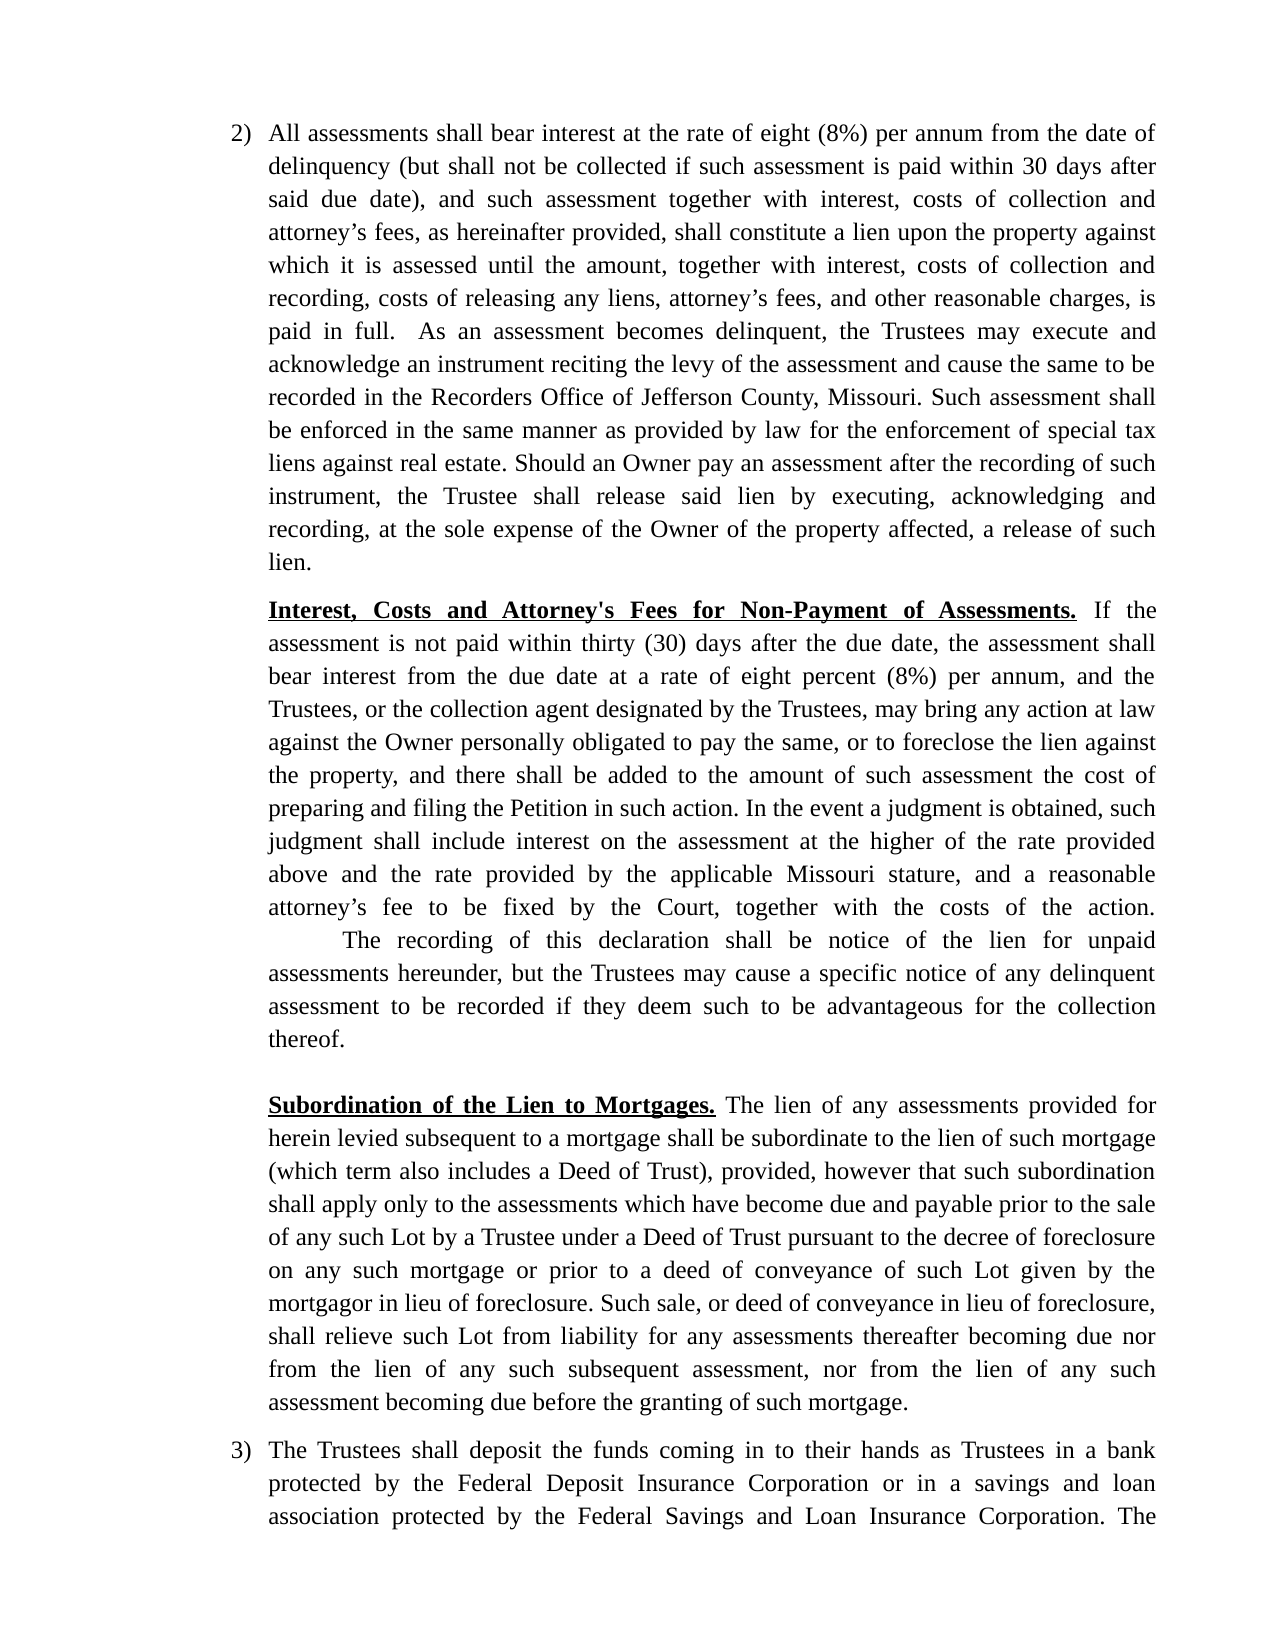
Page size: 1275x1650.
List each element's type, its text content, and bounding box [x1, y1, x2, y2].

list The Trustees shall deposit the funds coming in to their hands as Trustees in a bank protected by the Federal Deposit Insurance Corporation or in a savings and loan association protected by the Federal Savings and Loan Insurance Corporation. The [231, 1435, 1157, 1530]
list All assessments shall bear interest at the rate of eight (8%) per annum from the date of delinquency (but shall not be collected if such assessment is paid within 30 days after said due date), and such assessment together with interest, costs of collection and attorney’s fees, as hereinafter provided, shall constitute a lien upon the property against which it is assessed until the amount, together with interest, costs of collection and recording, costs of releasing any liens, attorney’s fees, and other reasonable charges, is paid in full. As an assessment becomes delinquent, the Trustees may execute and acknowledge an instrument reciting the levy of the assessment and cause the same to be recorded in the Recorders Office of Jefferson County, Missouri. Such assessment shall be enforced in the same manner as provided by law for the enforcement of special tax liens against real estate. Should an Owner pay an assessment after the recording of such instrument, the Trustee shall release said lien by executing, acknowledging and recording, at the sole expense of the Owner of the property affected, a release of such lien. [231, 118, 1157, 576]
list Interest, Costs and Attorney's Fees for Non-Payment of Assessments. If the assessment is not paid within thirty (30) days after the due date, the assessment shall bear interest from the due date at a rate of eight percent (8%) per annum, and the Trustees, or the collection agent designated by the Trustees, may bring any action at law against the Owner personally obligated to pay the same, or to foreclose the lien against the property, and there shall be added to the amount of such assessment the cost of preparing and filing the Petition in such action. In the event a judgment is obtained, such judgment shall include interest on the assessment at the higher of the rate provided above and the rate provided by the applicable Missouri stature, and a reasonable attorney’s fee to be fixed by the Court, together with the costs of the action. The recording of this declaration shall be notice of the lien for unpaid assessments hereunder, but the Trustees may cause a specific notice of any delinquent assessment to be recorded if they deem such to be advantageous for the collection thereof. Subordination of the Lien to Mortgages. The lien of any assessments provided for herein levied subsequent to a mortgage shall be subordinate to the lien of such mortgage (which term also includes a Deed of Trust), provided, however that such subordination shall apply only to the assessments which have become due and payable prior to the sale of any such Lot by a Trustee under a Deed of Trust pursuant to the decree of foreclosure on any such mortgage or prior to a deed of conveyance of such Lot given by the mortgagor in lieu of foreclosure. Such sale, or deed of conveyance in lieu of foreclosure, shall relieve such Lot from liability for any assessments thereafter becoming due nor from the lien of any such subsequent assessment, nor from the lien of any such assessment becoming due before the granting of such mortgage. [231, 595, 1157, 1416]
